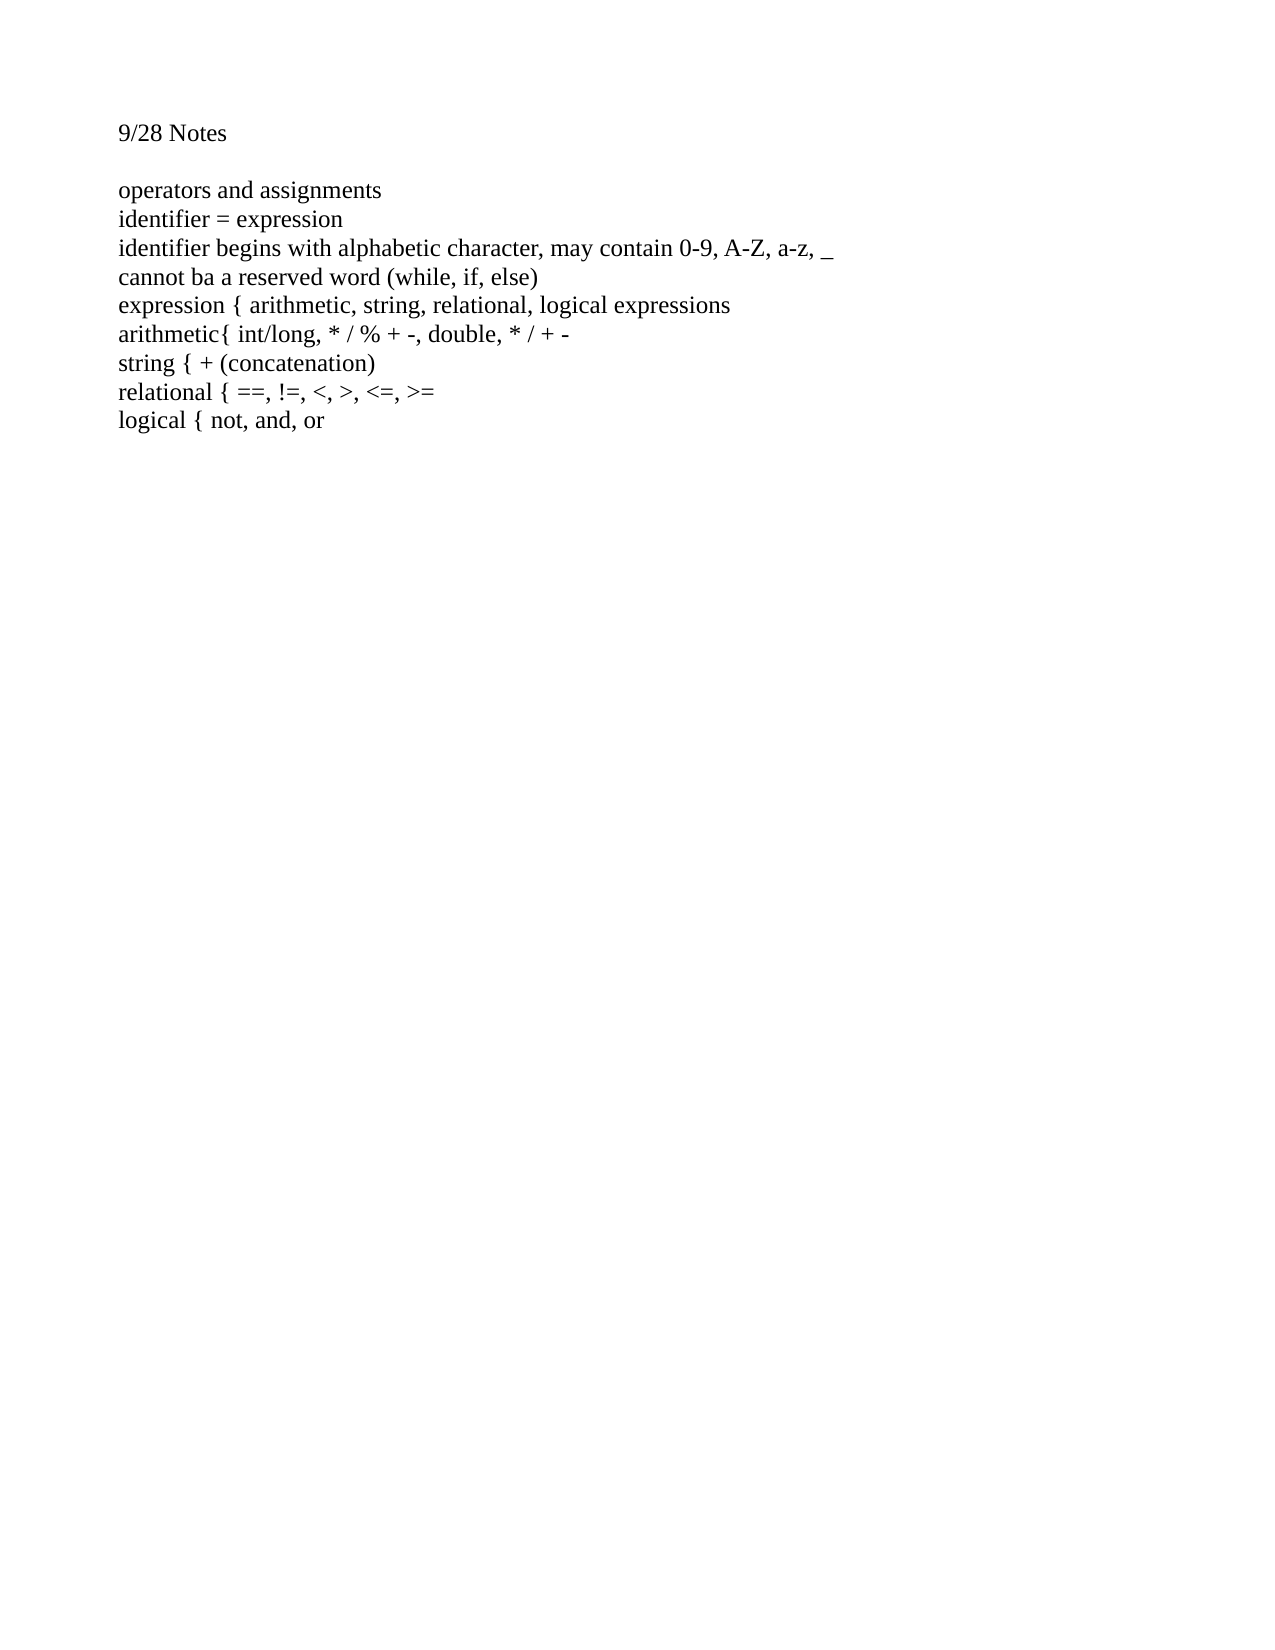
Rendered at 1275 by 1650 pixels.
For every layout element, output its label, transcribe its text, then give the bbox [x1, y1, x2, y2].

text arithmetic{ int/long, * / % + -, double, * / + - [118, 319, 1157, 348]
text cannot ba a reserved word (while, if, else) [118, 262, 1157, 291]
text identifier begins with alphabetic character, may contain 0-9, A-Z, a-z, _ [118, 233, 1157, 262]
text string { + (concatenation) [118, 348, 1157, 377]
text 9/28 Notes [118, 118, 1157, 147]
text operators and assignments [118, 176, 1157, 204]
text expression { arithmetic, string, relational, logical expressions [118, 291, 1157, 319]
text identifier = expression [118, 204, 1157, 233]
text relational { ==, !=, <, >, <=, >= [118, 377, 1157, 406]
text logical { not, and, or [118, 406, 1157, 434]
